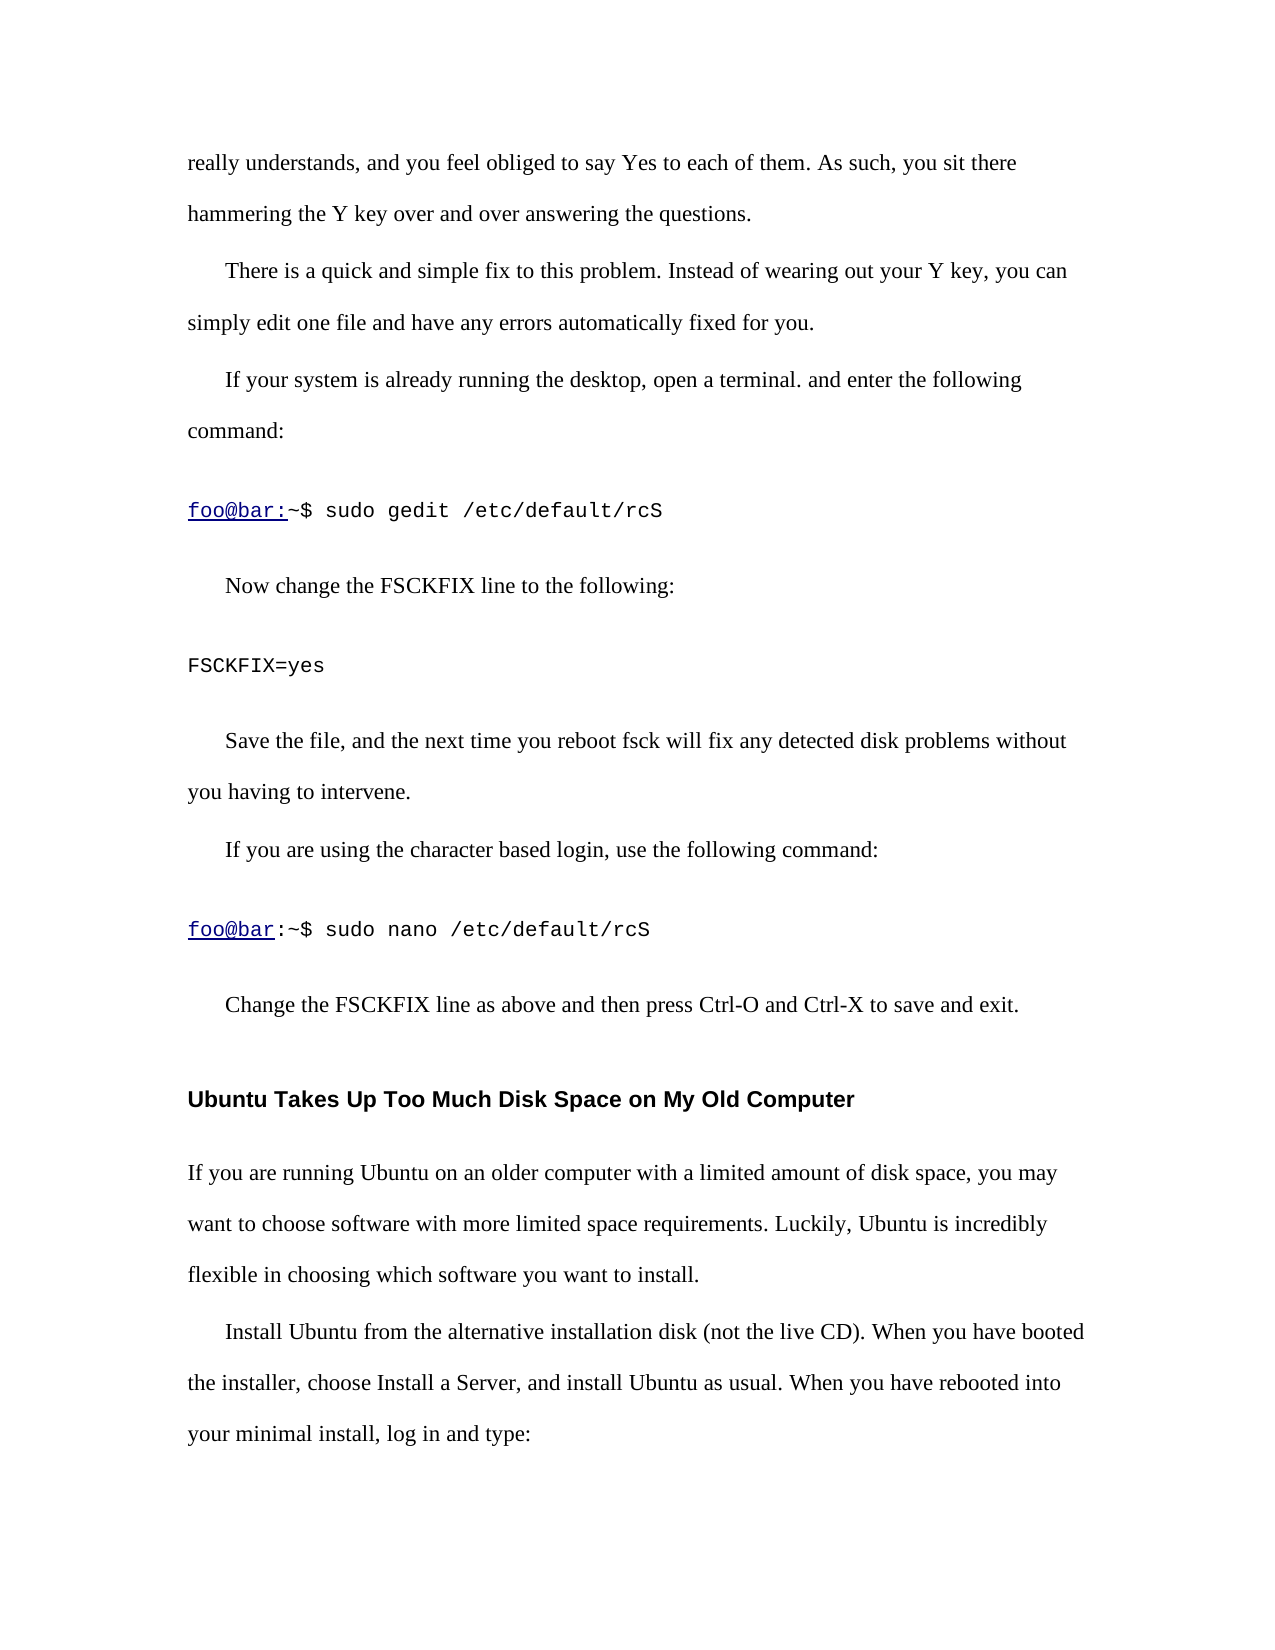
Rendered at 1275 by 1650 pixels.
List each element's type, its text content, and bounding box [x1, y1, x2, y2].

text foo@bar:~$ sudo gedit /etc/default/rcS [187, 500, 1087, 524]
text Save the file, and the next time you reboot fsck will fix any detected disk problems without you having to intervene. [187, 728, 1087, 805]
text Change the FSCKFIX line as above and then press Ctrl-O and Ctrl-X to save and exit. [187, 992, 1087, 1017]
text If your system is already running the desktop, open a terminal. and enter the following command: [187, 367, 1087, 443]
text If you are running Ubuntu on an older computer with a limited amount of disk space, you may want to choose software with more limited space requirements. Luckily, Ubuntu is incredibly flexible in choosing which software you want to install. [187, 1159, 1087, 1287]
text FSCKFIX=yes [187, 655, 1087, 679]
text Install Ubuntu from the alternative installation disk (not the live CD). When you have booted the installer, choose Install a Server, and install Ubuntu as usual. When you have rebooted into your minimal install, log in and type: [187, 1319, 1087, 1446]
text If you are using the character based login, use the following command: [187, 836, 1087, 862]
text really understands, and you feel obliged to say Yes to each of them. As such, you sit there hammering the Y key over and over answering the questions. [187, 150, 1087, 227]
text There is a quick and simple fix to this problem. Instead of wearing out your Y key, you can simply edit one file and have any errors automatically fixed for you. [187, 258, 1087, 335]
text foo@bar:~$ sudo nano /etc/default/rcS [187, 919, 1087, 943]
text Now change the FSCKFIX line to the following: [187, 573, 1087, 598]
text Ubuntu Takes Up Too Much Disk Space on My Old Computer [187, 1086, 1087, 1112]
